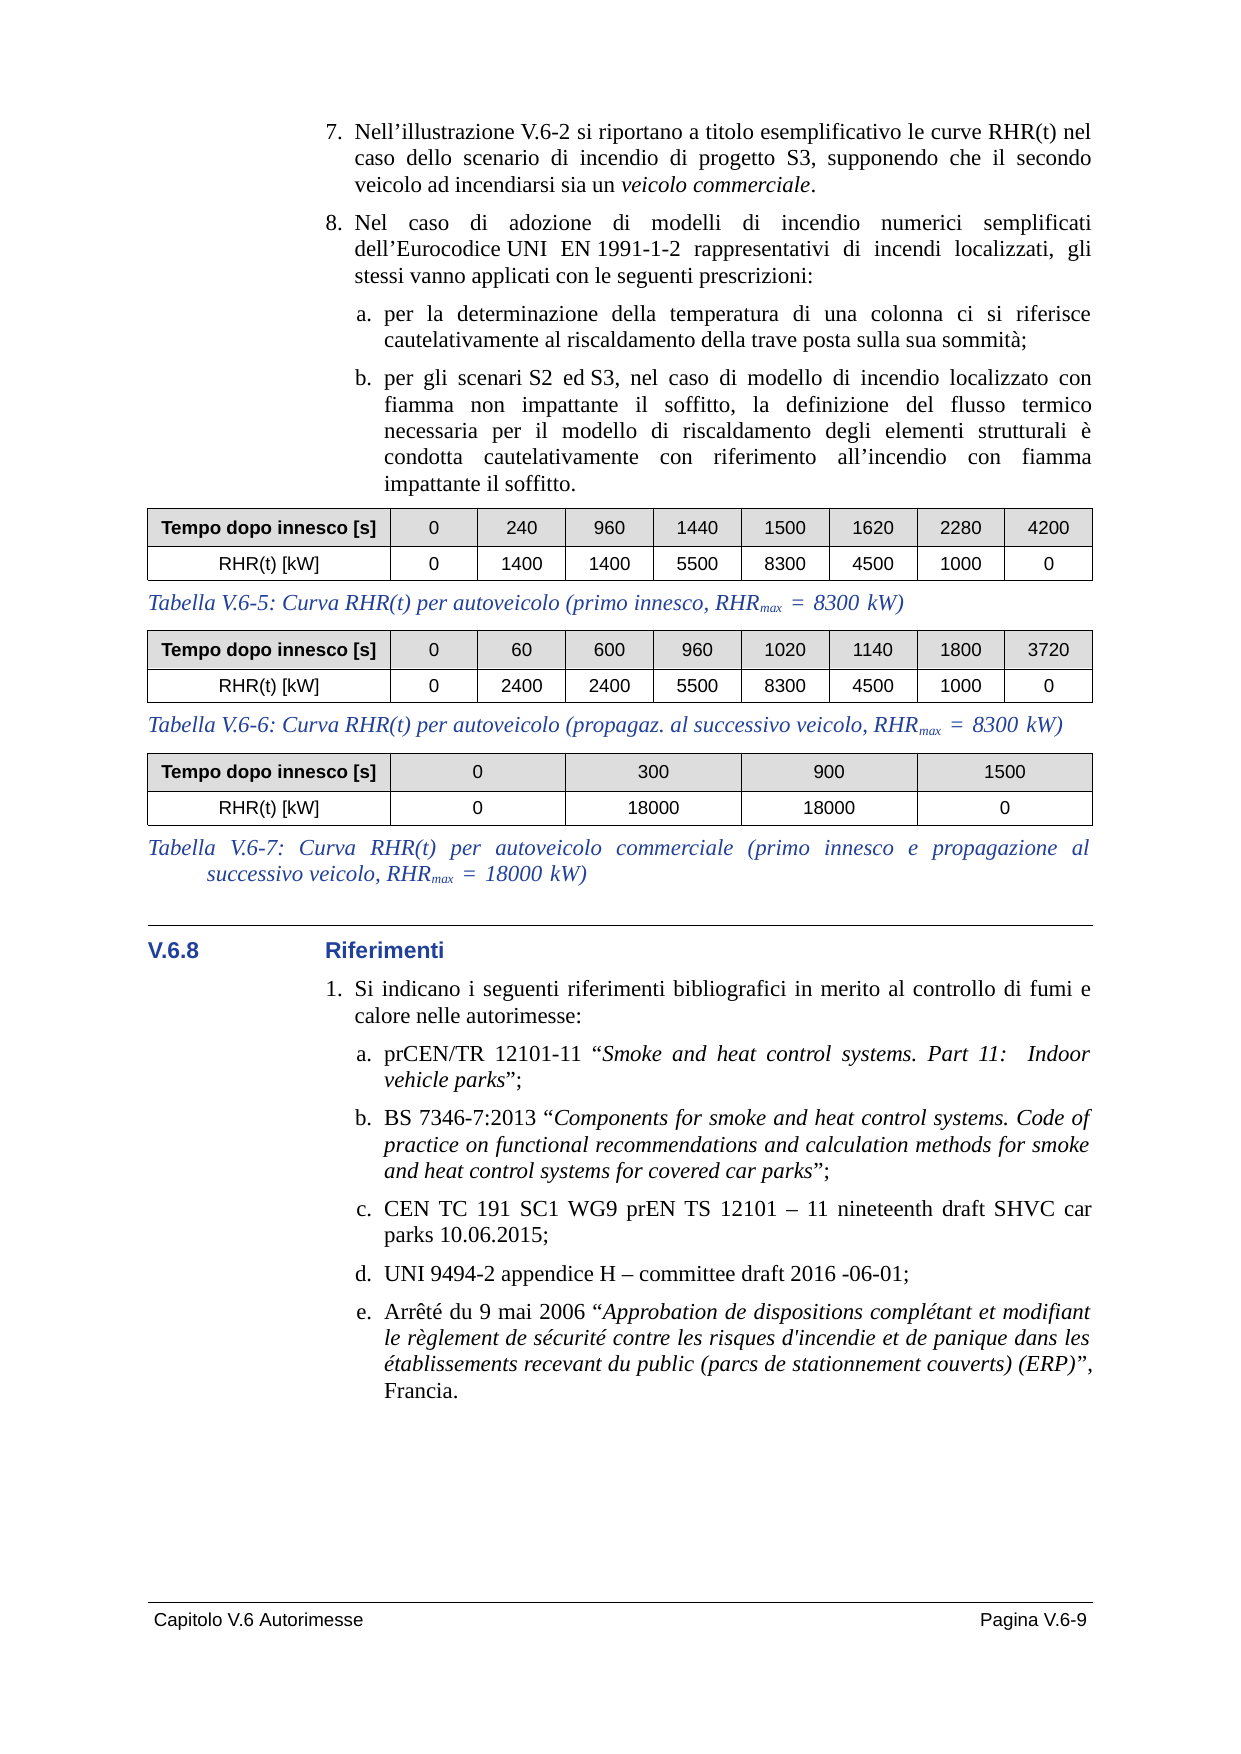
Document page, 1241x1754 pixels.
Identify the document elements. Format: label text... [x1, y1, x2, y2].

table_header 0 [391, 631, 477, 668]
table_cell RHR(t) [kW] [148, 670, 390, 702]
table_header Tempo dopo innesco [s] [148, 509, 390, 546]
table_cell 4500 [830, 670, 917, 702]
table_header 1440 [654, 509, 741, 546]
list Arrêté du 9 mai 2006 “Approbation de dispositions complétant et modifiant le règlement de sécurité contre les risques d'incendie et de panique dans les établissements recevant du public (parcs de stationnement couverts) (ERP)”, Francia. [372, 1298, 1093, 1403]
list CEN TC 191 SC1 WG9 prEN TS 12101 – 11 nineteenth draft SHVC car parks 10.06.2015; [372, 1195, 1093, 1248]
table_header 0 [391, 509, 477, 546]
text Tabella V.6-7: Curva RHR(t) per autoveicolo commerciale (primo innesco e propagazione al successivo veicolo, RHRmax = 18000 kW) [148, 834, 1093, 887]
table_cell 0 [391, 792, 565, 824]
table_header 600 [566, 631, 653, 668]
table_header 3720 [1005, 631, 1092, 668]
table_cell 4500 [830, 547, 917, 580]
table_cell 5500 [654, 670, 741, 702]
table_cell 0 [391, 670, 477, 702]
table_header 0 [391, 754, 565, 791]
text Tabella V.6-6: Curva RHR(t) per autoveicolo (propagaz. al successivo veicolo, RHRmax = 8300 kW) [148, 711, 1093, 738]
table_cell 0 [918, 792, 1092, 824]
subtitle Riferimenti [148, 926, 1093, 964]
table_header Tempo dopo innesco [s] [148, 754, 390, 791]
table_header 1620 [830, 509, 917, 546]
table_cell 8300 [742, 670, 829, 702]
text Tabella V.6-5: Curva RHR(t) per autoveicolo (primo innesco, RHRmax = 8300 kW) [148, 589, 1093, 615]
list UNI 9494-2 appendice H – committee draft 2016 -06-01; [372, 1260, 1093, 1286]
table_header 300 [566, 754, 741, 791]
table_header Tempo dopo innesco [s] [148, 631, 390, 668]
table_header 960 [654, 631, 741, 668]
list per gli scenari S2 ed S3, nel caso di modello di incendio localizzato con fiamma non impattante il soffitto, la definizione del flusso termico necessaria per il modello di riscaldamento degli elementi strutturali è condotta cautelativamente con riferimento all’incendio con fiamma impattante il soffitto. [372, 364, 1093, 496]
list Nel caso di adozione di modelli di incendio numerici semplificati dell’Eurocodice UNI EN 1991-1-2 rappresentativi di incendi localizzati, gli stessi vanno applicati con le seguenti prescrizioni: [342, 209, 1093, 288]
table_cell 2400 [478, 670, 565, 702]
table_cell 1000 [918, 547, 1004, 580]
table_cell 1400 [566, 547, 653, 580]
table_cell 0 [391, 547, 477, 580]
table_cell 18000 [566, 792, 741, 824]
table_header 2280 [918, 509, 1004, 546]
table_header 960 [566, 509, 653, 546]
list per la determinazione della temperatura di una colonna ci si riferisce cautelativamente al riscaldamento della trave posta sulla sua sommità; [372, 300, 1093, 352]
table_cell 0 [1005, 547, 1092, 580]
table_header 60 [478, 631, 565, 668]
table_header 1500 [918, 754, 1092, 791]
table_cell 8300 [742, 547, 829, 580]
table_cell 18000 [742, 792, 917, 824]
table_cell 1000 [918, 670, 1004, 702]
list Si indicano i seguenti riferimenti bibliografici in merito al controllo di fumi e calore nelle autorimesse: [342, 975, 1093, 1028]
table_header 1020 [742, 631, 829, 668]
list BS 7346-7:2013 “Components for smoke and heat control systems. Code of practice on functional recommendations and calculation methods for smoke and heat control systems for covered car parks”; [372, 1104, 1093, 1183]
table_header 1800 [918, 631, 1004, 668]
table_cell 1400 [478, 547, 565, 580]
table_cell 2400 [566, 670, 653, 702]
list Nell’illustrazione V.6-2 si riportano a titolo esemplificativo le curve RHR(t) nel caso dello scenario di incendio di progetto S3, supponendo che il secondo veicolo ad incendiarsi sia un veicolo commerciale. [342, 118, 1093, 197]
table_cell 5500 [654, 547, 741, 580]
table_cell 0 [1005, 670, 1092, 702]
table_header 900 [742, 754, 917, 791]
table_header 1500 [742, 509, 829, 546]
table_header 1140 [830, 631, 917, 668]
table_cell RHR(t) [kW] [148, 792, 390, 824]
list prCEN/TR 12101-11 “Smoke and heat control systems. Part 11: Indoor vehicle parks”; [372, 1040, 1093, 1093]
table_header 240 [478, 509, 565, 546]
table_cell RHR(t) [kW] [148, 547, 390, 580]
table_header 4200 [1005, 509, 1092, 546]
